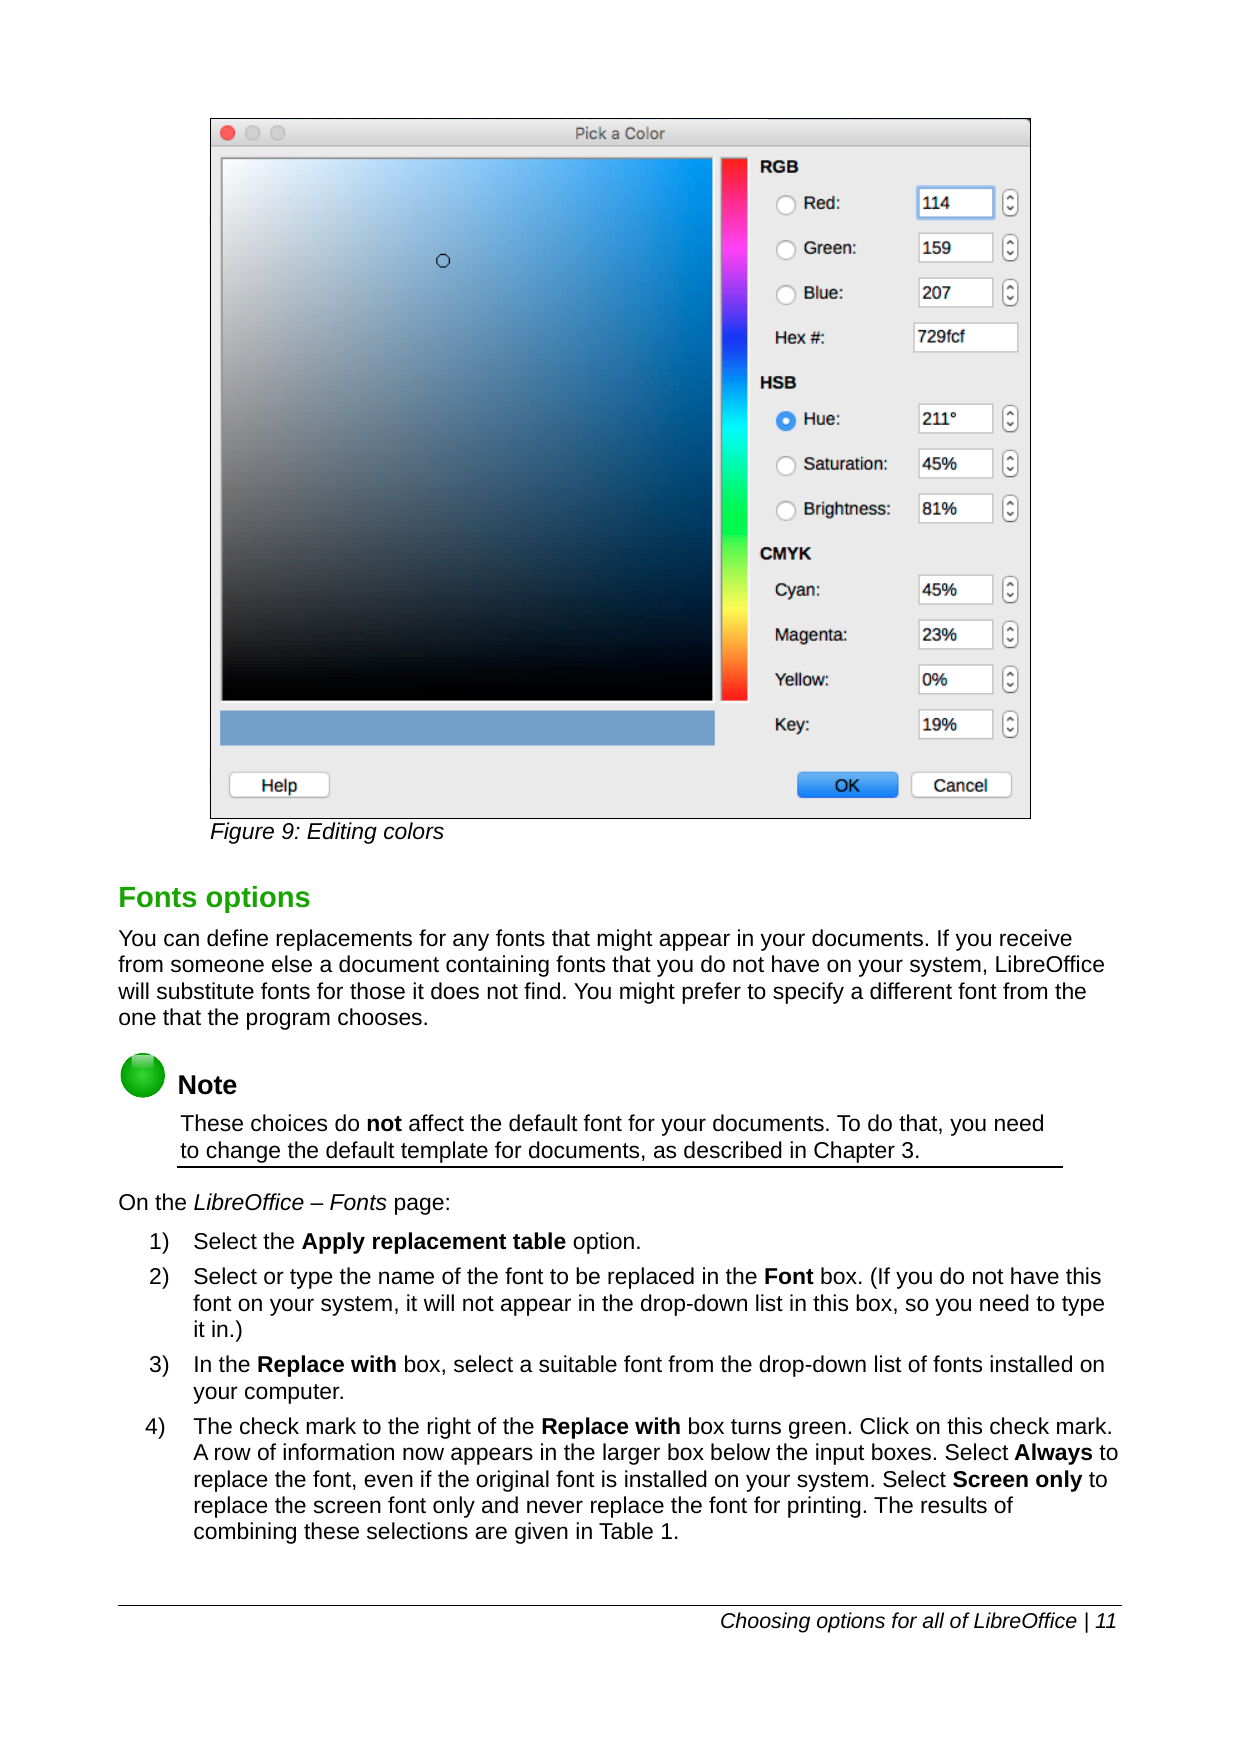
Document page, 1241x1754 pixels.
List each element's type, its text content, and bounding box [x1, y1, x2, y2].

subtitle Note [118, 1051, 1122, 1100]
list In the Replace with box, select a suitable font from the drop-down list of fonts installed on your computer. [169, 1351, 1122, 1404]
text These choices do not affect the default font for your documents. To do that, you need to change the default template for documents, as described in Chapter 3. [177, 1107, 1063, 1166]
text You can define replacements for any fonts that might appear in your documents. If you receive from someone else a document containing fonts that you do not have on your system, LibreOffice will substitute fonts for those it does not find. You might prefer to specify a different font from the one that the program chooses. [118, 925, 1122, 1031]
picture [211, 119, 1030, 818]
list Select the Apply replacement table option. [169, 1228, 1122, 1254]
text Figure 9: Editing colors [210, 819, 1031, 844]
list Select or type the name of the font to be replaced in the Font box. (If you do not have this font on your system, it will not appear in the drop-down list in this box, so you need to type it in.) [169, 1263, 1122, 1342]
list The check mark to the right of the Replace with box turns green. Click on this check mark. A row of information now appears in the larger box below the input boxes. Select Always to replace the font, even if the original font is installed on your system. Select Screen only to replace the screen font only and never replace the font for printing. The results of combining these selections are given in Table 1. [165, 1413, 1122, 1544]
subtitle Fonts options [118, 880, 1122, 913]
text On the LibreOffice – Fonts page: [118, 1189, 1122, 1216]
